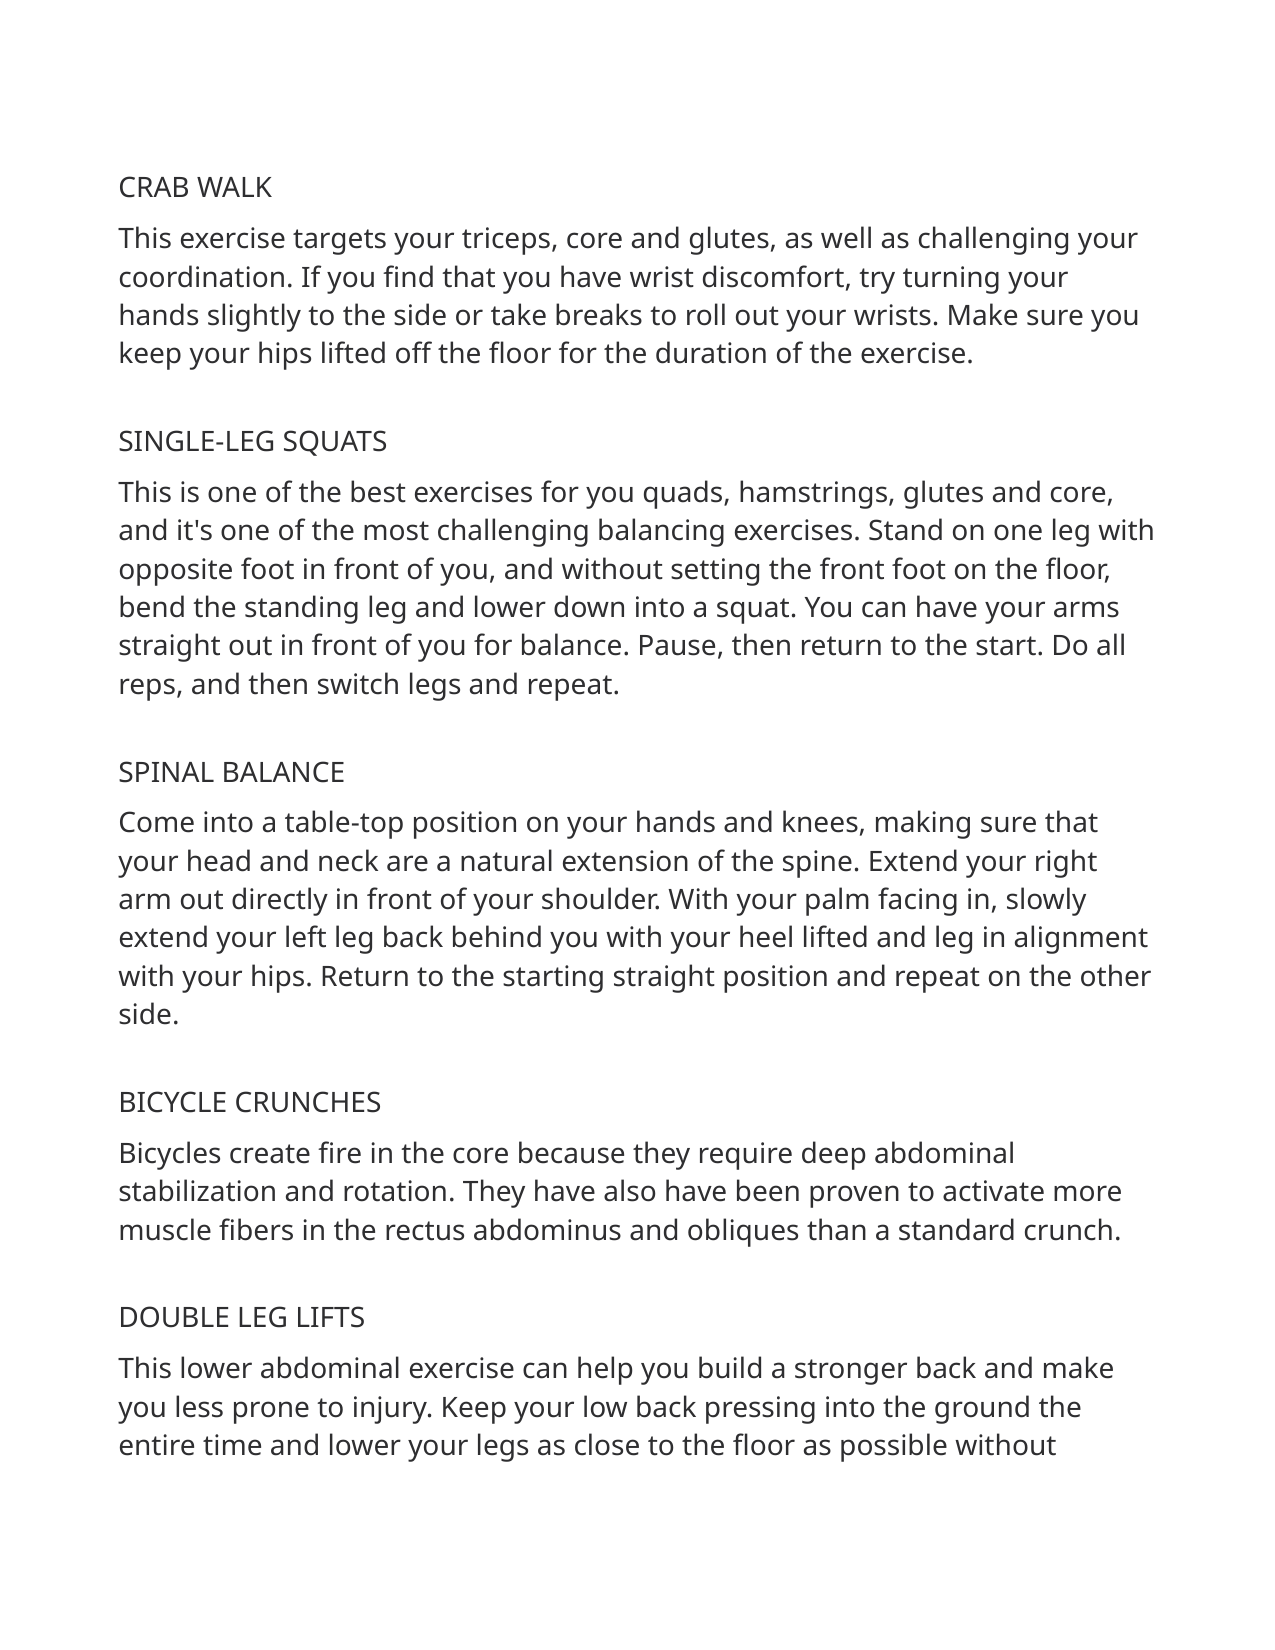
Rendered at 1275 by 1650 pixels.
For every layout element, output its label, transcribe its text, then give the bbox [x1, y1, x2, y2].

text This is one of the best exercises for you quads, hamstrings, glutes and core, and it's one of the most challenging balancing exercises. Stand on one leg with opposite foot in front of you, and without setting the front foot on the floor, bend the standing leg and lower down into a squat. You can have your arms straight out in front of you for balance. Pause, then return to the start. Do all reps, and then switch legs and repeat. [118, 472, 1157, 702]
text Bicycles create fire in the core because they require deep abdominal stabilization and rotation. They have also have been proven to activate more muscle fibers in the rectus abdominus and obliques than a standard crunch. [118, 1133, 1157, 1248]
subtitle SINGLE-LEG SQUATS [118, 421, 1157, 460]
subtitle SPINAL BALANCE [118, 752, 1157, 790]
text This exercise targets your triceps, core and glutes, as well as challenging your coordination. If you find that you have wrist discomfort, try turning your hands slightly to the side or take breaks to roll out your wrists. Make sure you keep your hips lifted off the floor for the duration of the exercise. [118, 218, 1157, 372]
text Come into a table-top position on your hands and knees, making sure that your head and neck are a natural extension of the spine. Extend your right arm out directly in front of your shoulder. With your palm facing in, slowly extend your left leg back behind you with your heel lifted and leg in alignment with your hips. Return to the starting straight position and repeat on the other side. [118, 803, 1157, 1033]
subtitle CRAB WALK [118, 168, 1157, 206]
subtitle DOUBLE LEG LIFTS [118, 1298, 1157, 1336]
subtitle BICYCLE CRUNCHES [118, 1082, 1157, 1121]
text This lower abdominal exercise can help you build a stronger back and make you less prone to injury. Keep your low back pressing into the ground the entire time and lower your legs as close to the floor as possible without [118, 1348, 1157, 1463]
